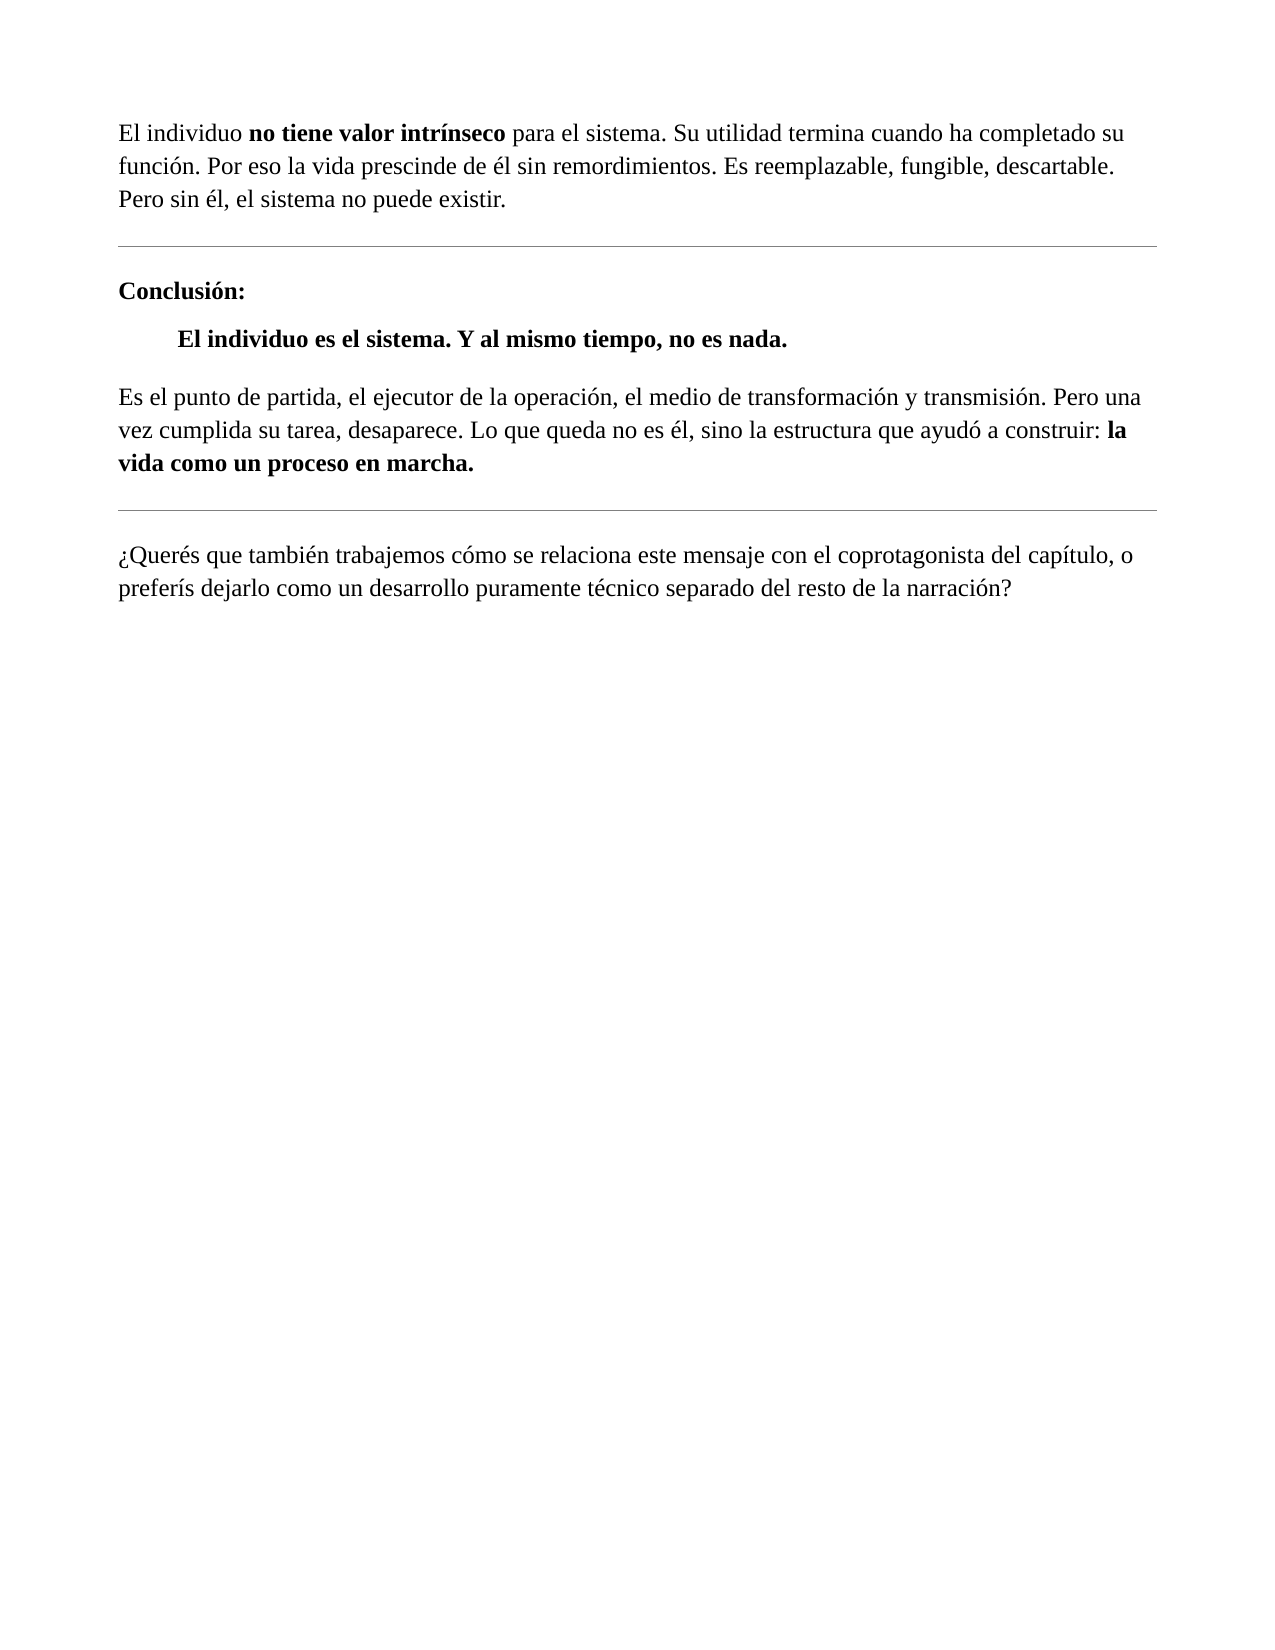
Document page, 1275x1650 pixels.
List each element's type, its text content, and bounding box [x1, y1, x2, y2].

text El individuo no tiene valor intrínseco para el sistema. Su utilidad termina cuando ha completado su función. Por eso la vida prescinde de él sin remordimientos. Es reemplazable, fungible, descartable. Pero sin él, el sistema no puede existir. [118, 118, 1157, 213]
text ¿Querés que también trabajemos cómo se relaciona este mensaje con el coprotagonista del capítulo, o preferís dejarlo como un desarrollo puramente técnico separado del resto de la narración? [118, 540, 1157, 602]
text El individuo es el sistema. Y al mismo tiempo, no es nada. [177, 324, 1098, 352]
text Conclusión: [118, 276, 1157, 305]
text Es el punto de partida, el ejecutor de la operación, el medio de transformación y transmisión. Pero una vez cumplida su tarea, desaparece. Lo que queda no es él, sino la estructura que ayudó a construir: la vida como un proceso en marcha. [118, 382, 1157, 477]
